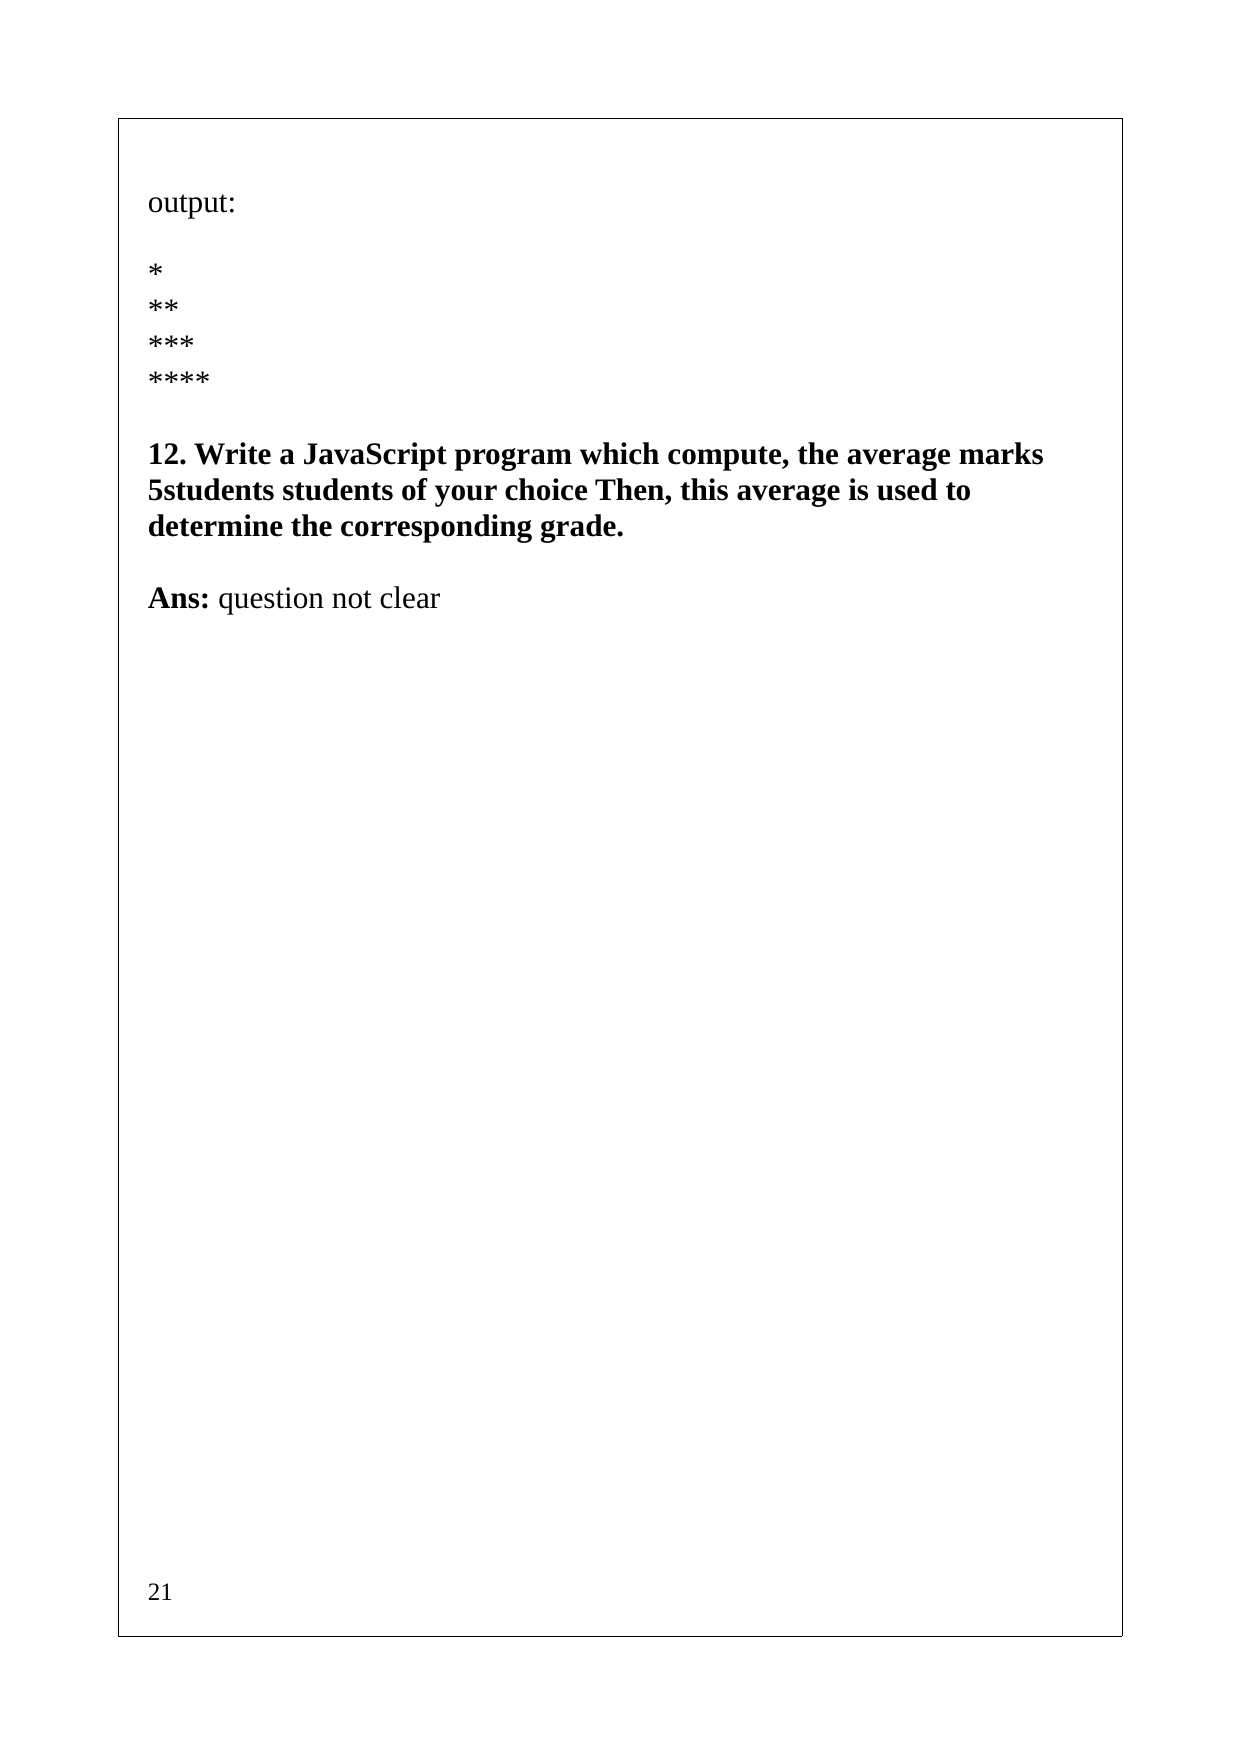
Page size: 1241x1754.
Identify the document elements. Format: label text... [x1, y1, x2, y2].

text *** [148, 327, 1092, 363]
text 12. Write a JavaScript program which compute, the average marks 5students students of your choice Then, this average is used to determine the corresponding grade. [148, 435, 1092, 543]
text * [148, 256, 1092, 291]
text **** [148, 363, 1092, 399]
text ** [148, 291, 1092, 327]
text output: [148, 184, 1092, 219]
text Ans: question not clear [148, 579, 1092, 615]
